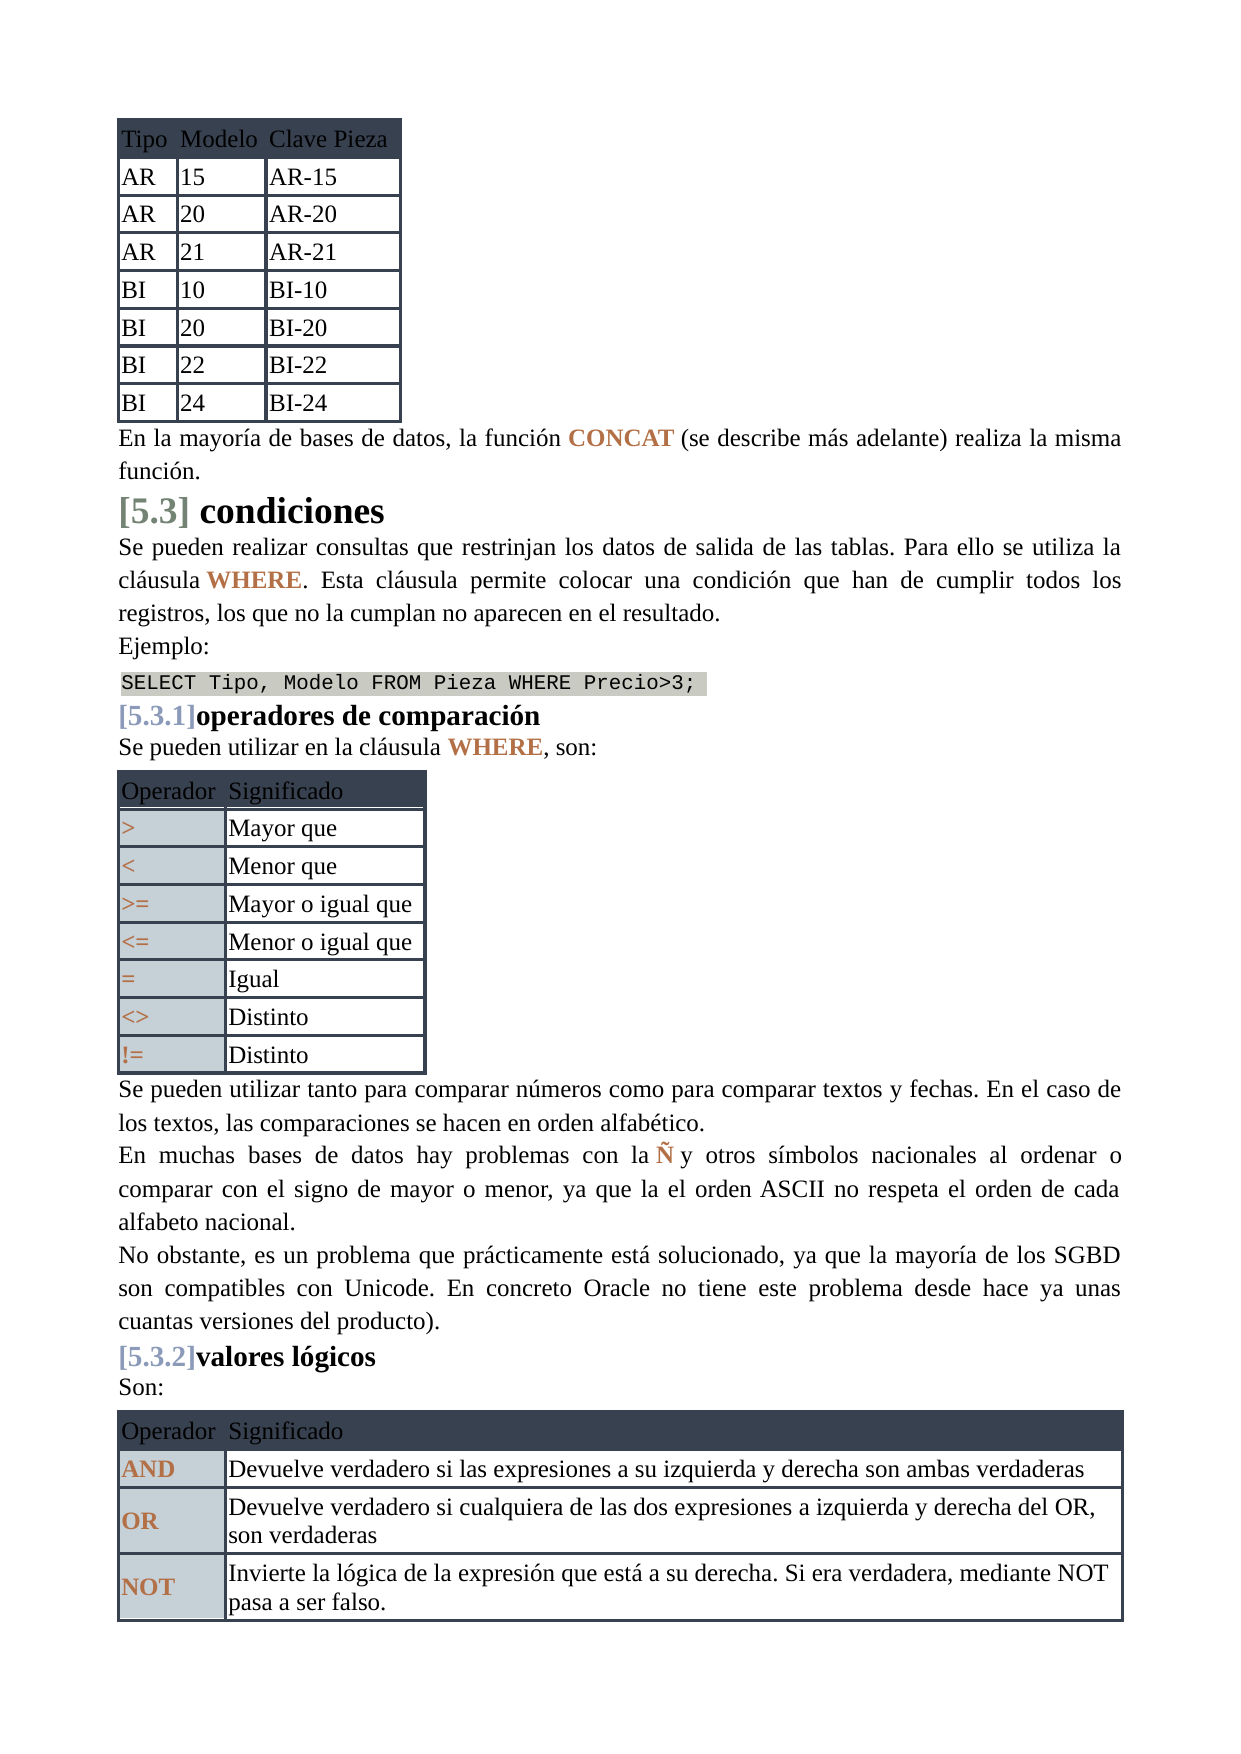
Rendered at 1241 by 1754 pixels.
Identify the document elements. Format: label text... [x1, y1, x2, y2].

table_cell 21 [179, 234, 264, 269]
table_cell 22 [179, 348, 264, 382]
table_cell 24 [179, 385, 264, 420]
table_cell Mayor o igual que [227, 886, 423, 921]
text Se pueden utilizar tanto para comparar números como para comparar textos y fechas. En el caso de los textos, las comparaciones se hacen en orden alfabético. [118, 1074, 1122, 1136]
table_cell AR-15 [268, 159, 399, 193]
table_cell Devuelve verdadero si cualquiera de las dos expresiones a izquierda y derecha del OR, son verdaderas [227, 1489, 1121, 1552]
table_cell <= [120, 924, 224, 958]
table_cell Distinto [227, 1037, 423, 1071]
table_cell Igual [227, 961, 423, 996]
table_header Operador [120, 773, 224, 807]
text Se pueden utilizar en la cláusula WHERE, son: [118, 732, 1122, 761]
table_cell BI [120, 385, 176, 420]
table_cell 10 [179, 272, 264, 307]
table_cell AND [120, 1451, 224, 1486]
table_cell Devuelve verdadero si las expresiones a su izquierda y derecha son ambas verdaderas [227, 1451, 1121, 1486]
table_cell <> [120, 999, 224, 1034]
table_cell Distinto [227, 999, 423, 1034]
text Son: [118, 1372, 1122, 1401]
text No obstante, es un problema que prácticamente está solucionado, ya que la mayoría de los SGBD son compatibles con Unicode. En concreto Oracle no tiene este problema desde hace ya unas cuantas versiones del producto). [118, 1240, 1122, 1334]
table_cell 20 [179, 310, 264, 344]
text En muchas bases de datos hay problemas con la Ñ y otros símbolos nacionales al ordenar o comparar con el signo de mayor o menor, ya que la el orden ASCII no respeta el orden de cada alfabeto nacional. [118, 1141, 1122, 1235]
table_header Operador [120, 1413, 224, 1448]
table_header Significado [227, 1413, 1121, 1448]
text Ejemplo: [118, 631, 1122, 660]
subtitle [5.3.2]valores lógicos [118, 1339, 1122, 1372]
table_cell AR [120, 234, 176, 269]
subtitle [5.3.1]operadores de comparación [118, 698, 1122, 732]
table_cell AR [120, 197, 176, 231]
table_cell BI [120, 348, 176, 382]
table_header Clave Pieza [268, 121, 399, 156]
table_cell AR-21 [268, 234, 399, 269]
table_cell 15 [179, 159, 264, 193]
table_cell = [120, 961, 224, 996]
table_cell BI [120, 310, 176, 344]
text En la mayoría de bases de datos, la función CONCAT (se describe más adelante) realiza la misma función. [118, 423, 1122, 485]
table_cell 20 [179, 197, 264, 231]
table_cell Menor que [227, 848, 423, 883]
table_cell Mayor que [227, 811, 423, 845]
table_cell NOT [120, 1555, 224, 1618]
table_cell BI [120, 272, 176, 307]
table_cell != [120, 1037, 224, 1071]
table_header Significado [227, 773, 423, 807]
table_header SELECT Tipo, Modelo FROM Pieza WHERE Precio>3; [118, 669, 710, 698]
table_header Tipo [120, 121, 176, 156]
table_cell BI-24 [268, 385, 399, 420]
table_cell > [120, 811, 224, 845]
table_header Modelo [179, 121, 264, 156]
table_cell BI-10 [268, 272, 399, 307]
table_cell < [120, 848, 224, 883]
subtitle [5.3] condiciones [118, 489, 1122, 532]
table_cell Invierte la lógica de la expresión que está a su derecha. Si era verdadera, mediante NOT pasa a ser falso. [227, 1555, 1121, 1618]
table_cell OR [120, 1489, 224, 1552]
table_cell AR-20 [268, 197, 399, 231]
table_cell AR [120, 159, 176, 193]
table_cell BI-22 [268, 348, 399, 382]
table_cell BI-20 [268, 310, 399, 344]
text Se pueden realizar consultas que restrinjan los datos de salida de las tablas. Para ello se utiliza la cláusula WHERE. Esta cláusula permite colocar una condición que han de cumplir todos los registros, los que no la cumplan no aparecen en el resultado. [118, 532, 1122, 627]
table_cell >= [120, 886, 224, 921]
table_cell Menor o igual que [227, 924, 423, 958]
